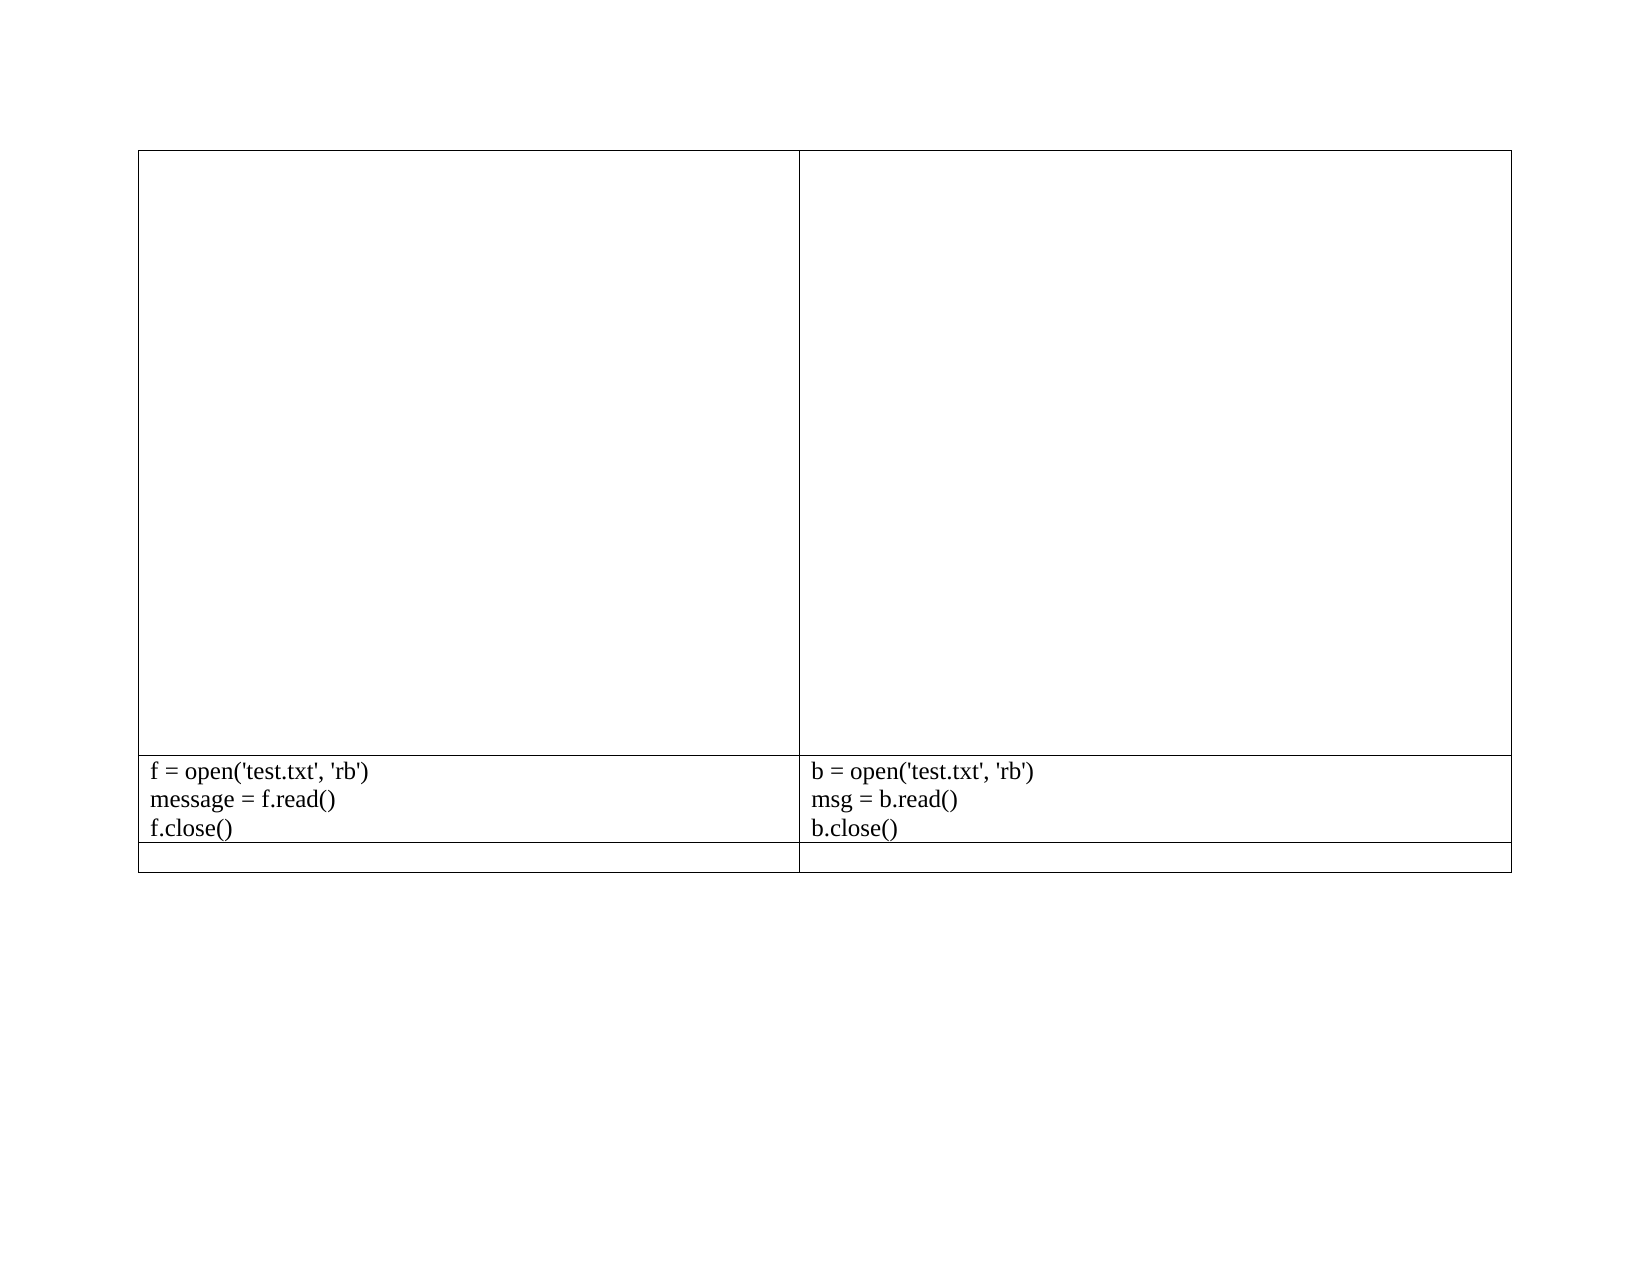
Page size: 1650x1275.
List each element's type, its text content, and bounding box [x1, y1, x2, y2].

table_cell f = open('test.txt', 'rb') message = f.read() f.close() [139, 756, 799, 842]
table_cell [800, 843, 1511, 872]
table_cell b = open('test.txt', 'rb') msg = b.read() b.close() [800, 756, 1511, 842]
table_cell [139, 151, 799, 755]
table_cell [800, 151, 1511, 755]
table_cell [139, 843, 799, 872]
